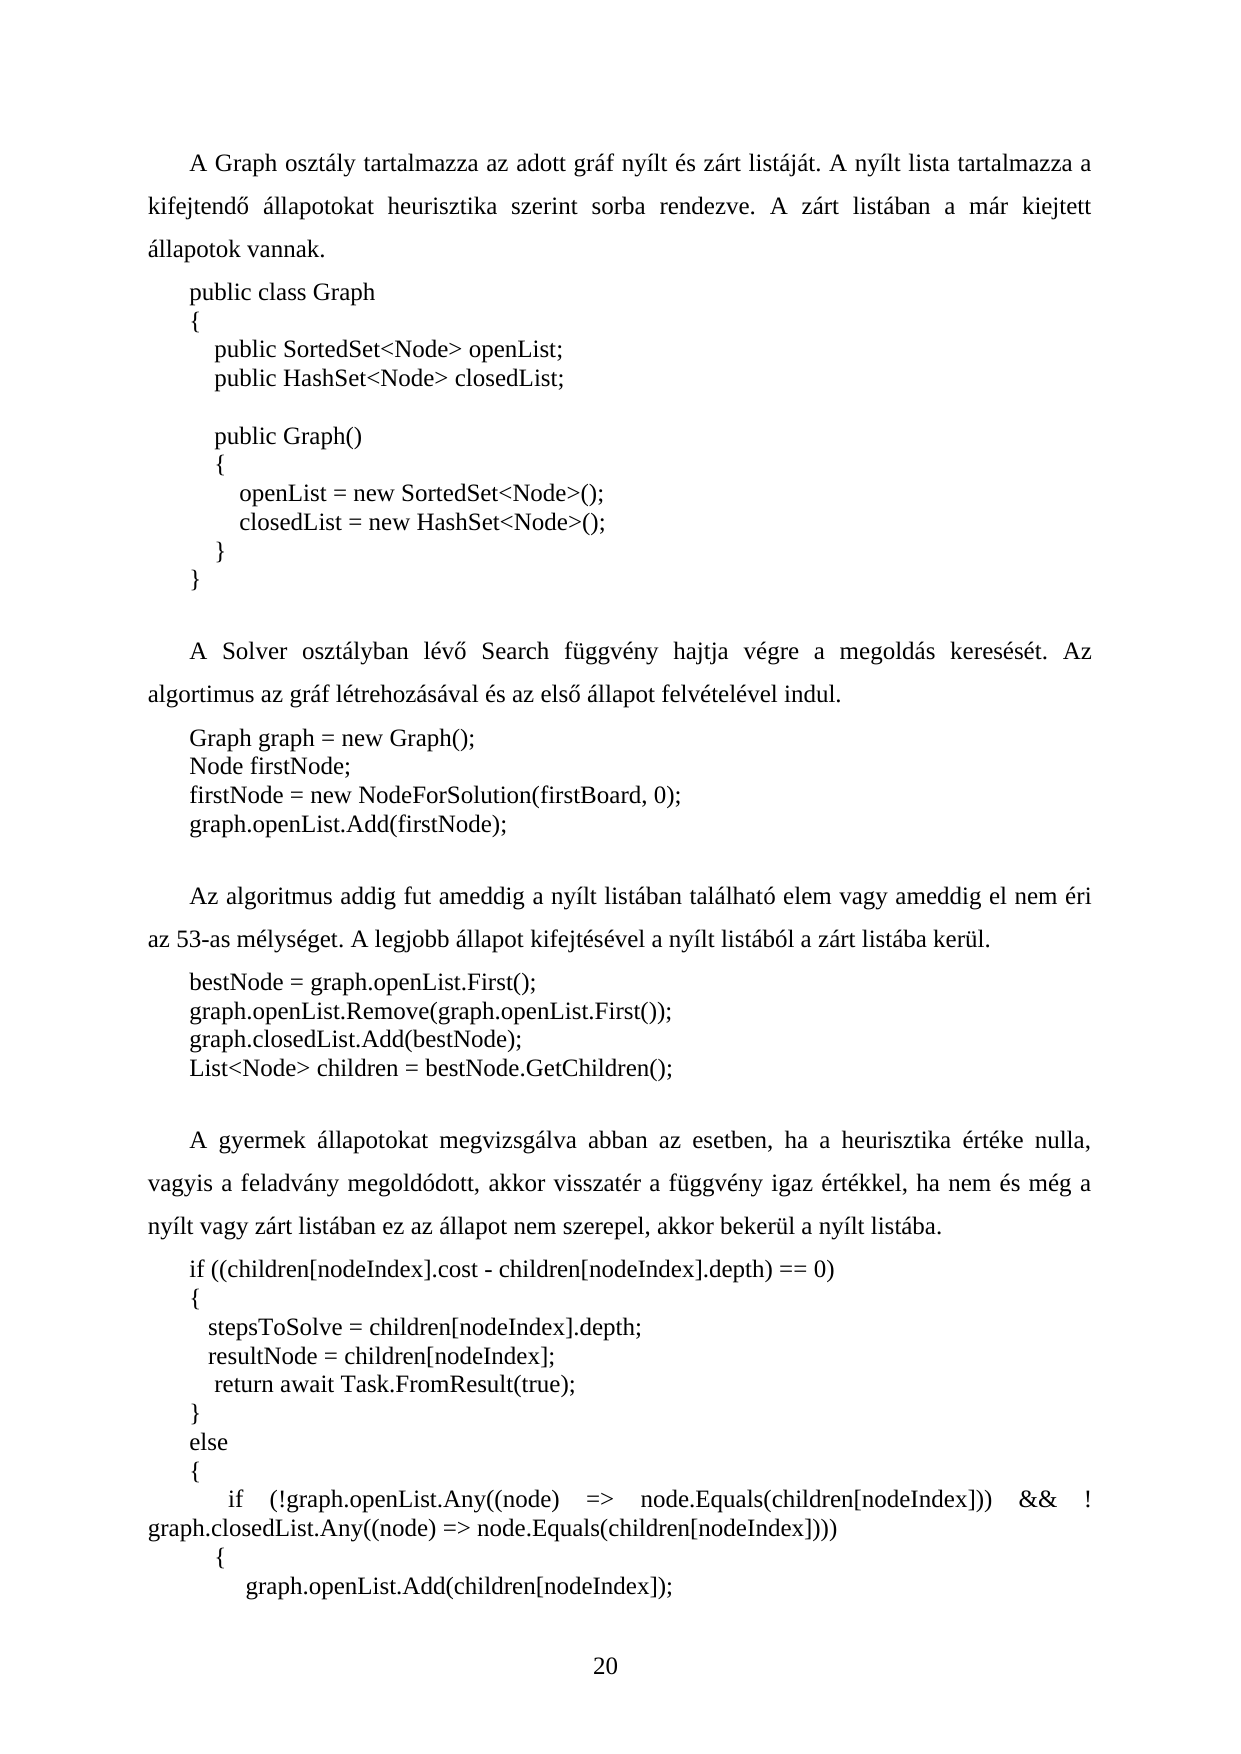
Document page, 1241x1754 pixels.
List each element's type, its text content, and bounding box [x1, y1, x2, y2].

text stepsToSolve = children[nodeIndex].depth; [148, 1312, 1092, 1341]
text { [148, 449, 1092, 478]
text if (!graph.openList.Any((node) => node.Equals(children[nodeIndex])) && !graph.closedList.Any((node) => node.Equals(children[nodeIndex]))) [148, 1484, 1092, 1542]
text A gyermek állapotokat megvizsgálva abban az esetben, ha a heurisztika értéke nulla, vagyis a feladvány megoldódott, akkor visszatér a függvény igaz értékkel, ha nem és még a nyílt vagy zárt listában ez az állapot nem szerepel, akkor bekerül a nyílt listába. [148, 1125, 1092, 1240]
text public SortedSet<Node> openList; [148, 334, 1092, 363]
text Node firstNode; [148, 751, 1092, 780]
text else [148, 1427, 1092, 1456]
text graph.openList.Remove(graph.openList.First()); [148, 996, 1092, 1024]
text List<Node> children = bestNode.GetChildren(); [148, 1053, 1092, 1082]
text { [148, 1283, 1092, 1312]
text { [148, 1456, 1092, 1484]
text openList = new SortedSet<Node>(); [148, 478, 1092, 507]
text { [148, 1542, 1092, 1571]
text closedList = new HashSet<Node>(); [148, 507, 1092, 536]
text public Graph() [148, 421, 1092, 449]
text A Graph osztály tartalmazza az adott gráf nyílt és zárt listáját. A nyílt lista tartalmazza a kifejtendő állapotokat heurisztika szerint sorba rendezve. A zárt listában a már kiejtett állapotok vannak. [148, 148, 1092, 263]
text public class Graph [148, 277, 1092, 306]
text } [148, 1398, 1092, 1427]
text return await Task.FromResult(true); [148, 1369, 1092, 1398]
text public HashSet<Node> closedList; [148, 363, 1092, 392]
text } [148, 536, 1092, 564]
text resultNode = children[nodeIndex]; [148, 1341, 1092, 1369]
text Graph graph = new Graph(); [148, 723, 1092, 751]
text } [148, 564, 1092, 593]
text A Solver osztályban lévő Search függvény hajtja végre a megoldás keresését. Az algortimus az gráf létrehozásával és az első állapot felvételével indul. [148, 636, 1092, 708]
text graph.closedList.Add(bestNode); [148, 1024, 1092, 1053]
text graph.openList.Add(children[nodeIndex]); [148, 1571, 1092, 1599]
text bestNode = graph.openList.First(); [148, 967, 1092, 996]
text firstNode = new NodeForSolution(firstBoard, 0); [148, 780, 1092, 809]
text Az algoritmus addig fut ameddig a nyílt listában található elem vagy ameddig el nem éri az 53-as mélységet. A legjobb állapot kifejtésével a nyílt listából a zárt listába kerül. [148, 881, 1092, 953]
text graph.openList.Add(firstNode); [148, 809, 1092, 838]
text if ((children[nodeIndex].cost - children[nodeIndex].depth) == 0) [148, 1254, 1092, 1283]
text { [148, 306, 1092, 334]
